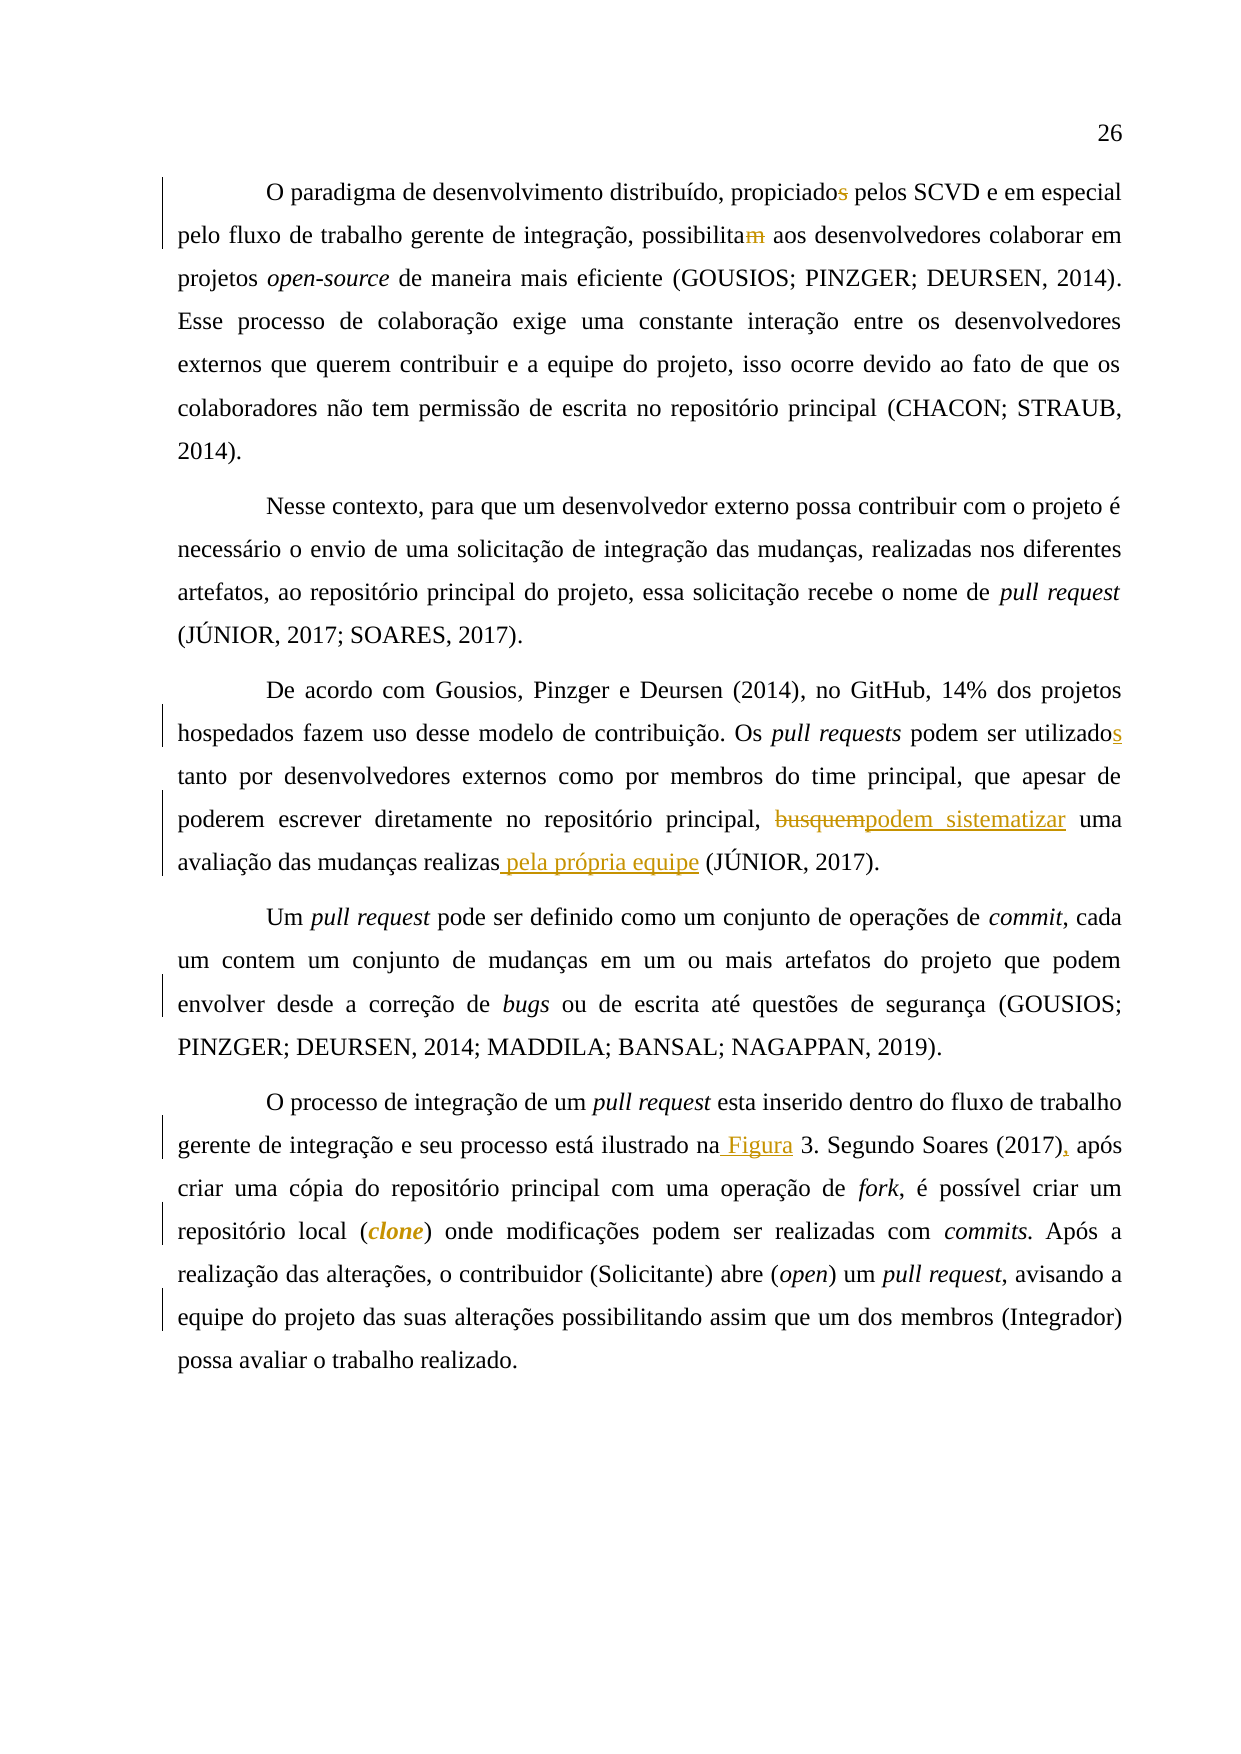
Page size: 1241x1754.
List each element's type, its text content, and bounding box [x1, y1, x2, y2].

text Um pull request pode ser definido como um conjunto de operações de commit, cada um contem um conjunto de mudanças em um ou mais artefatos do projeto que podem envolver desde a correção de bugs ou de escrita até questões de segurança (GOUSIOS; PINZGER; DEURSEN, 2014; MADDILA; BANSAL; NAGAPPAN, 2019). [177, 902, 1122, 1061]
text O paradigma de desenvolvimento distribuído, propiciado pelos SCVD e em especial pelo fluxo de trabalho gerente de integração, possibilita aos desenvolvedores colaborar em projetos open-source de maneira mais eficiente (GOUSIOS; PINZGER; DEURSEN, 2014). Esse processo de colaboração exige uma constante interação entre os desenvolvedores externos que querem contribuir e a equipe do projeto, isso ocorre devido ao fato de que os colaboradores não tem permissão de escrita no repositório principal (CHACON; STRAUB, 2014). [177, 177, 1122, 464]
text O processo de integração de um pull request esta inserido dentro do fluxo de trabalho gerente de integração e seu processo está ilustrado na Figura 3. Segundo Soares (2017), após criar uma cópia do repositório principal com uma operação de fork, é possível criar um repositório local (clone) onde modificações podem ser realizadas com commits. Após a realização das alterações, o contribuidor (Solicitante) abre (open) um pull request, avisando a equipe do projeto das suas alterações possibilitando assim que um dos membros (Integrador) possa avaliar o trabalho realizado. [177, 1087, 1122, 1374]
text De acordo com Gousios, Pinzger e Deursen (2014), no GitHub, 14% dos projetos hospedados fazem uso desse modelo de contribuição. Os pull requests podem ser utilizados tanto por desenvolvedores externos como por membros do time principal, que apesar de poderem escrever diretamente no repositório principal, podem sistematizar uma avaliação das mudanças realizas pela própria equipe (JÚNIOR, 2017). [177, 675, 1122, 876]
text Nesse contexto, para que um desenvolvedor externo possa contribuir com o projeto é necessário o envio de uma solicitação de integração das mudanças, realizadas nos diferentes artefatos, ao repositório principal do projeto, essa solicitação recebe o nome de pull request (JÚNIOR, 2017; SOARES, 2017). [177, 491, 1122, 649]
